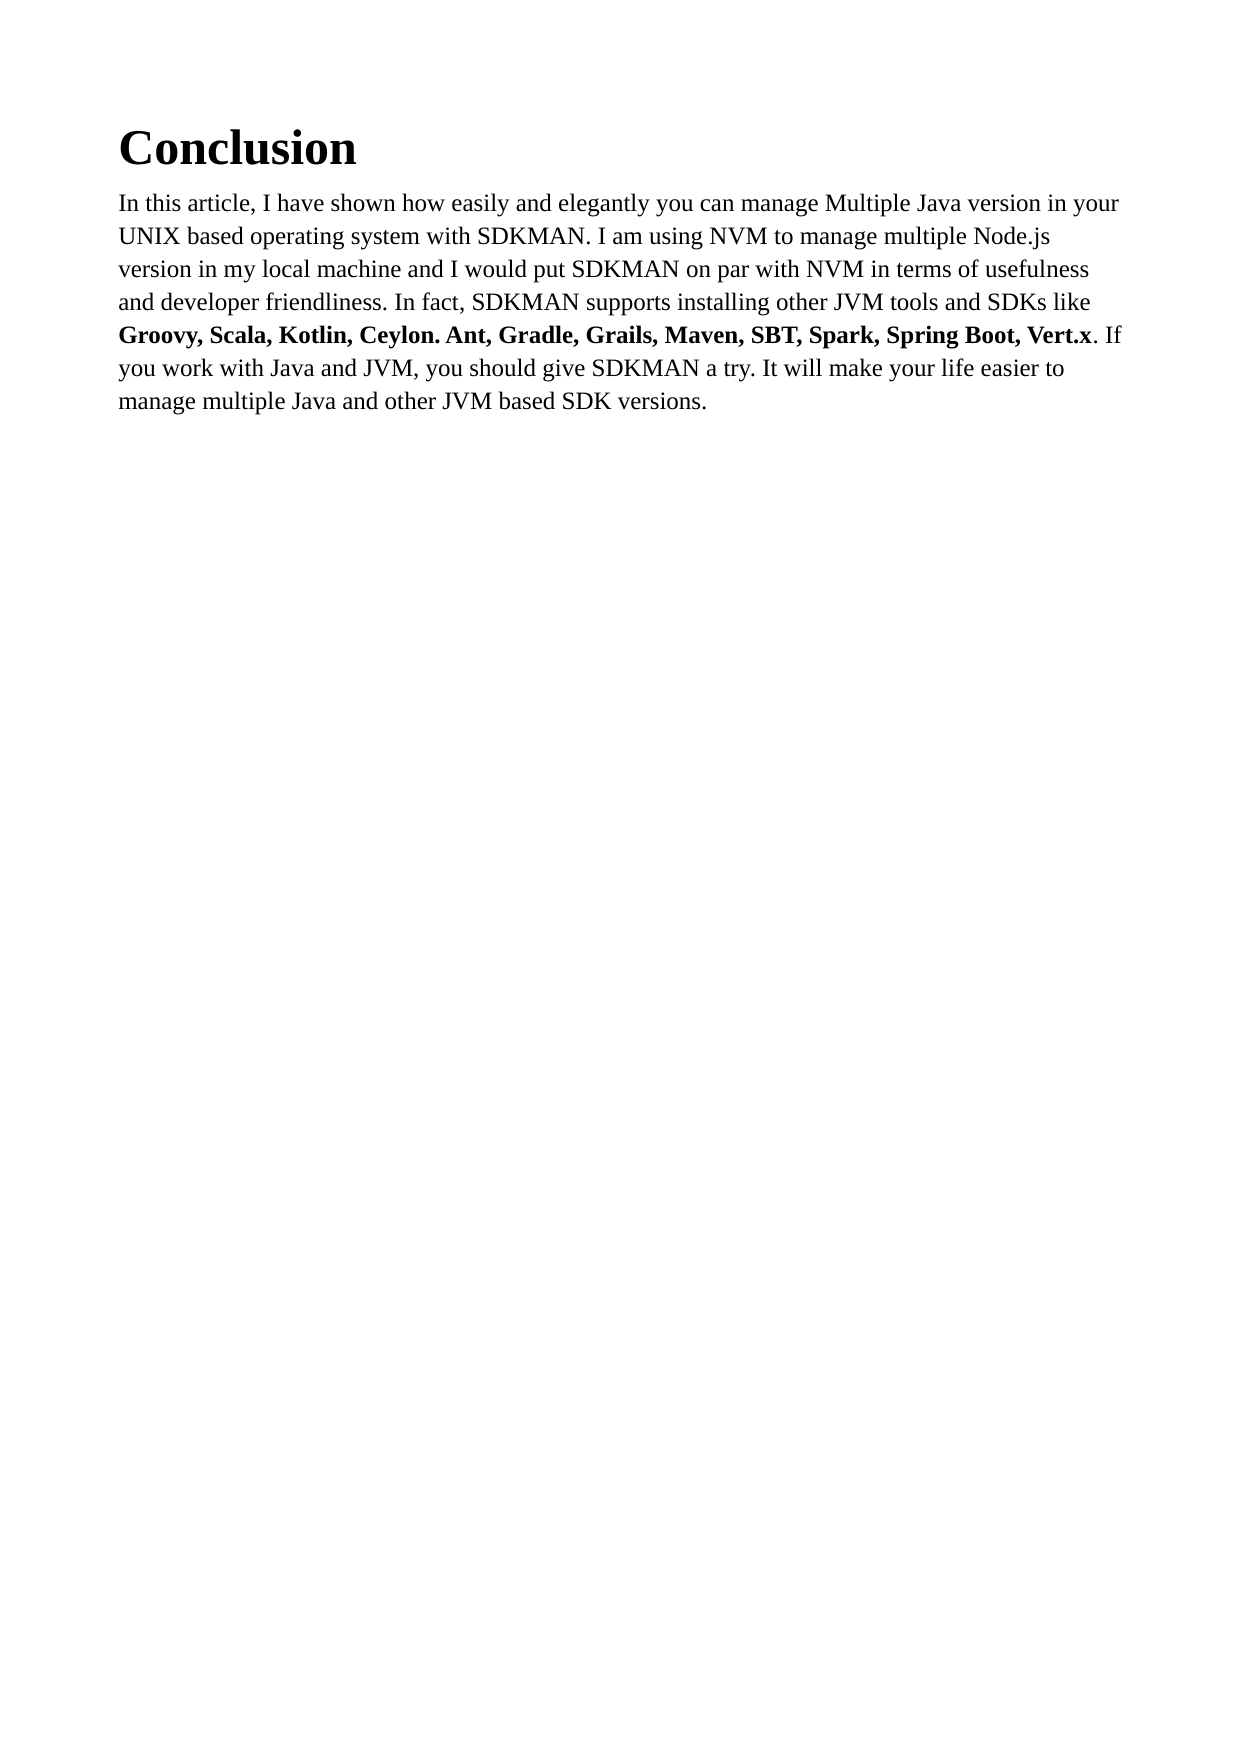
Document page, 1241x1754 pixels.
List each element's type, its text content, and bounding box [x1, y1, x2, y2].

subtitle Conclusion [118, 118, 1122, 176]
text In this article, I have shown how easily and elegantly you can manage Multiple Java version in your UNIX based operating system with SDKMAN. I am using NVM to manage multiple Node.js version in my local machine and I would put SDKMAN on par with NVM in terms of usefulness and developer friendliness. In fact, SDKMAN supports installing other JVM tools and SDKs like Groovy, Scala, Kotlin, Ceylon. Ant, Gradle, Grails, Maven, SBT, Spark, Spring Boot, Vert.x. If you work with Java and JVM, you should give SDKMAN a try. It will make your life easier to manage multiple Java and other JVM based SDK versions. [118, 188, 1122, 415]
